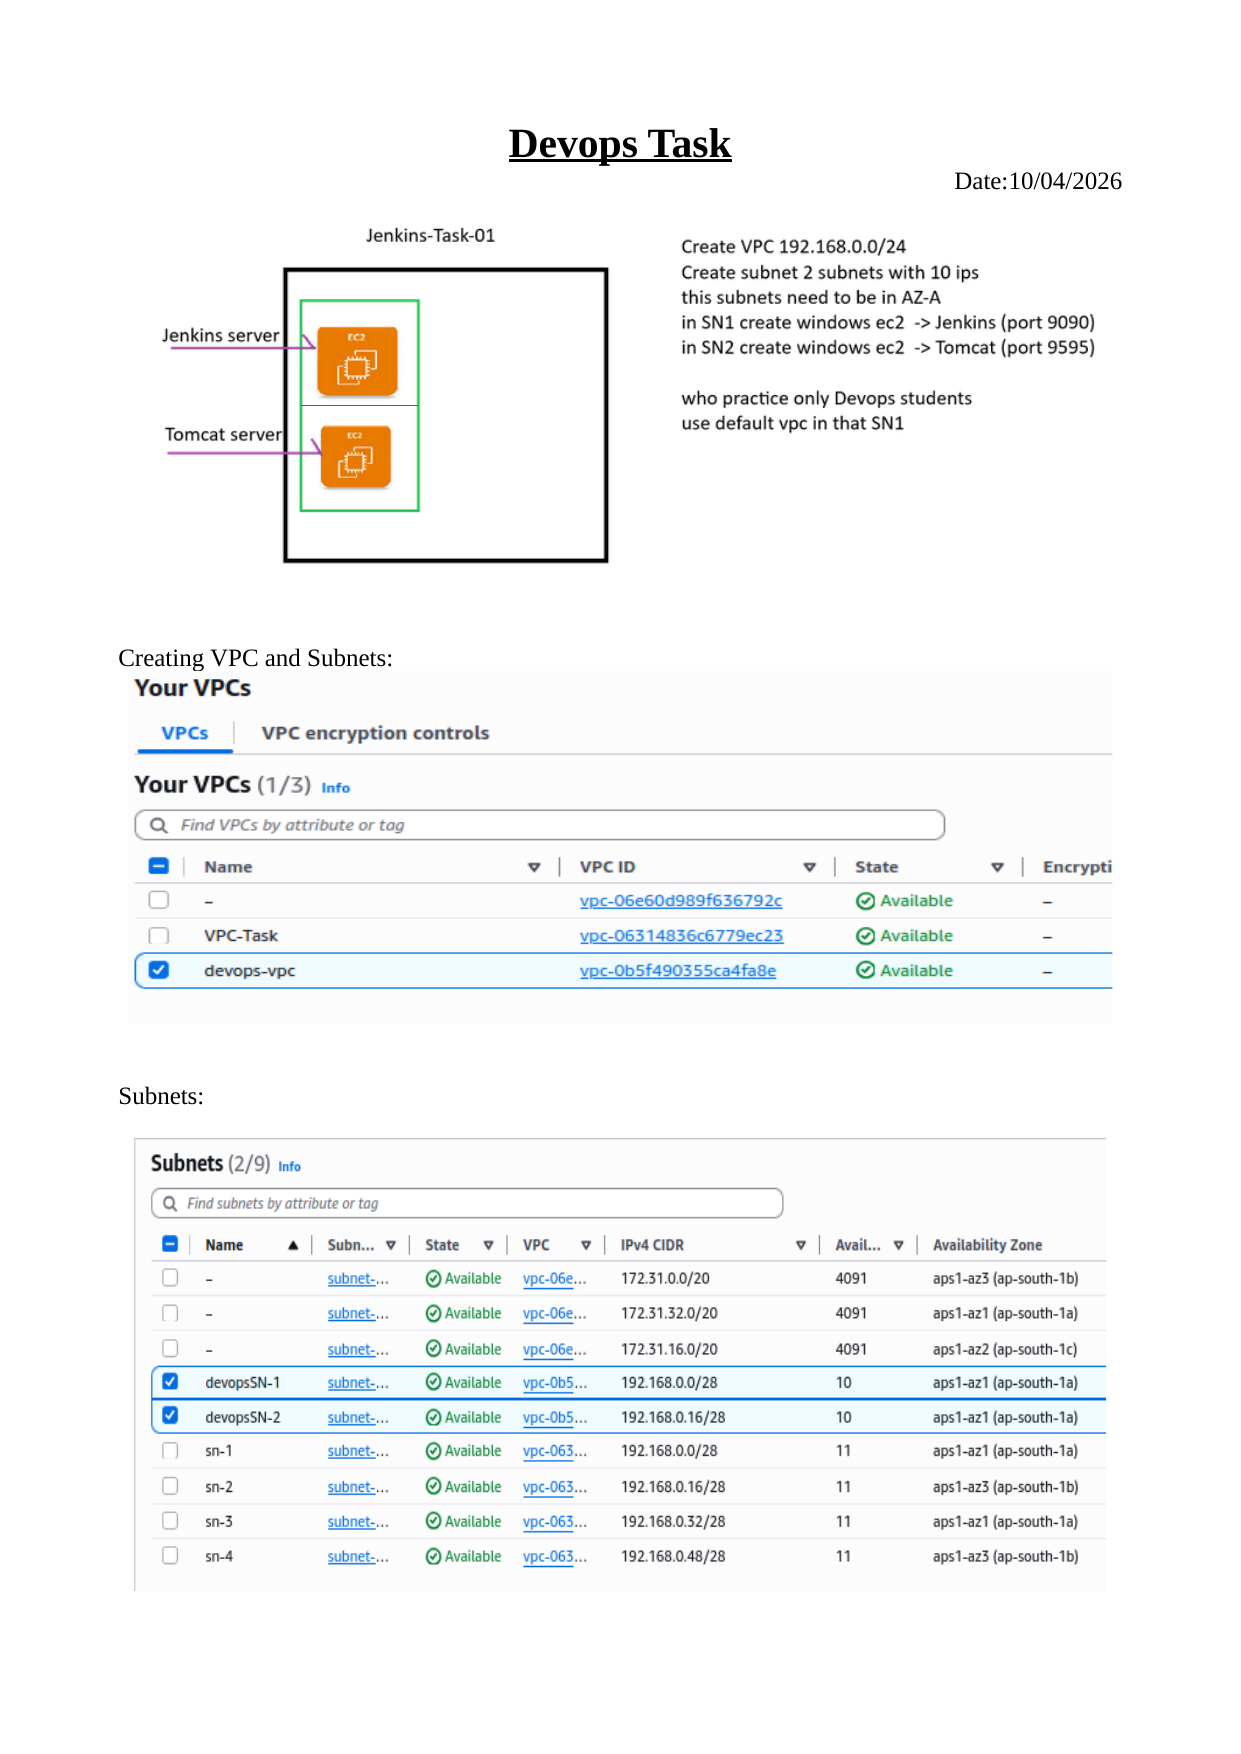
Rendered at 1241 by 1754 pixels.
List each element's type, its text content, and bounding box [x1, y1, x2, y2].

text Date:10/04/2026 [118, 166, 1122, 194]
text Devops Task [118, 118, 1122, 166]
text Subnets: [118, 1081, 1122, 1110]
text Creating VPC and Subnets: [118, 643, 1122, 671]
picture [127, 671, 1113, 1024]
picture [118, 194, 1123, 595]
picture [133, 1138, 1107, 1591]
